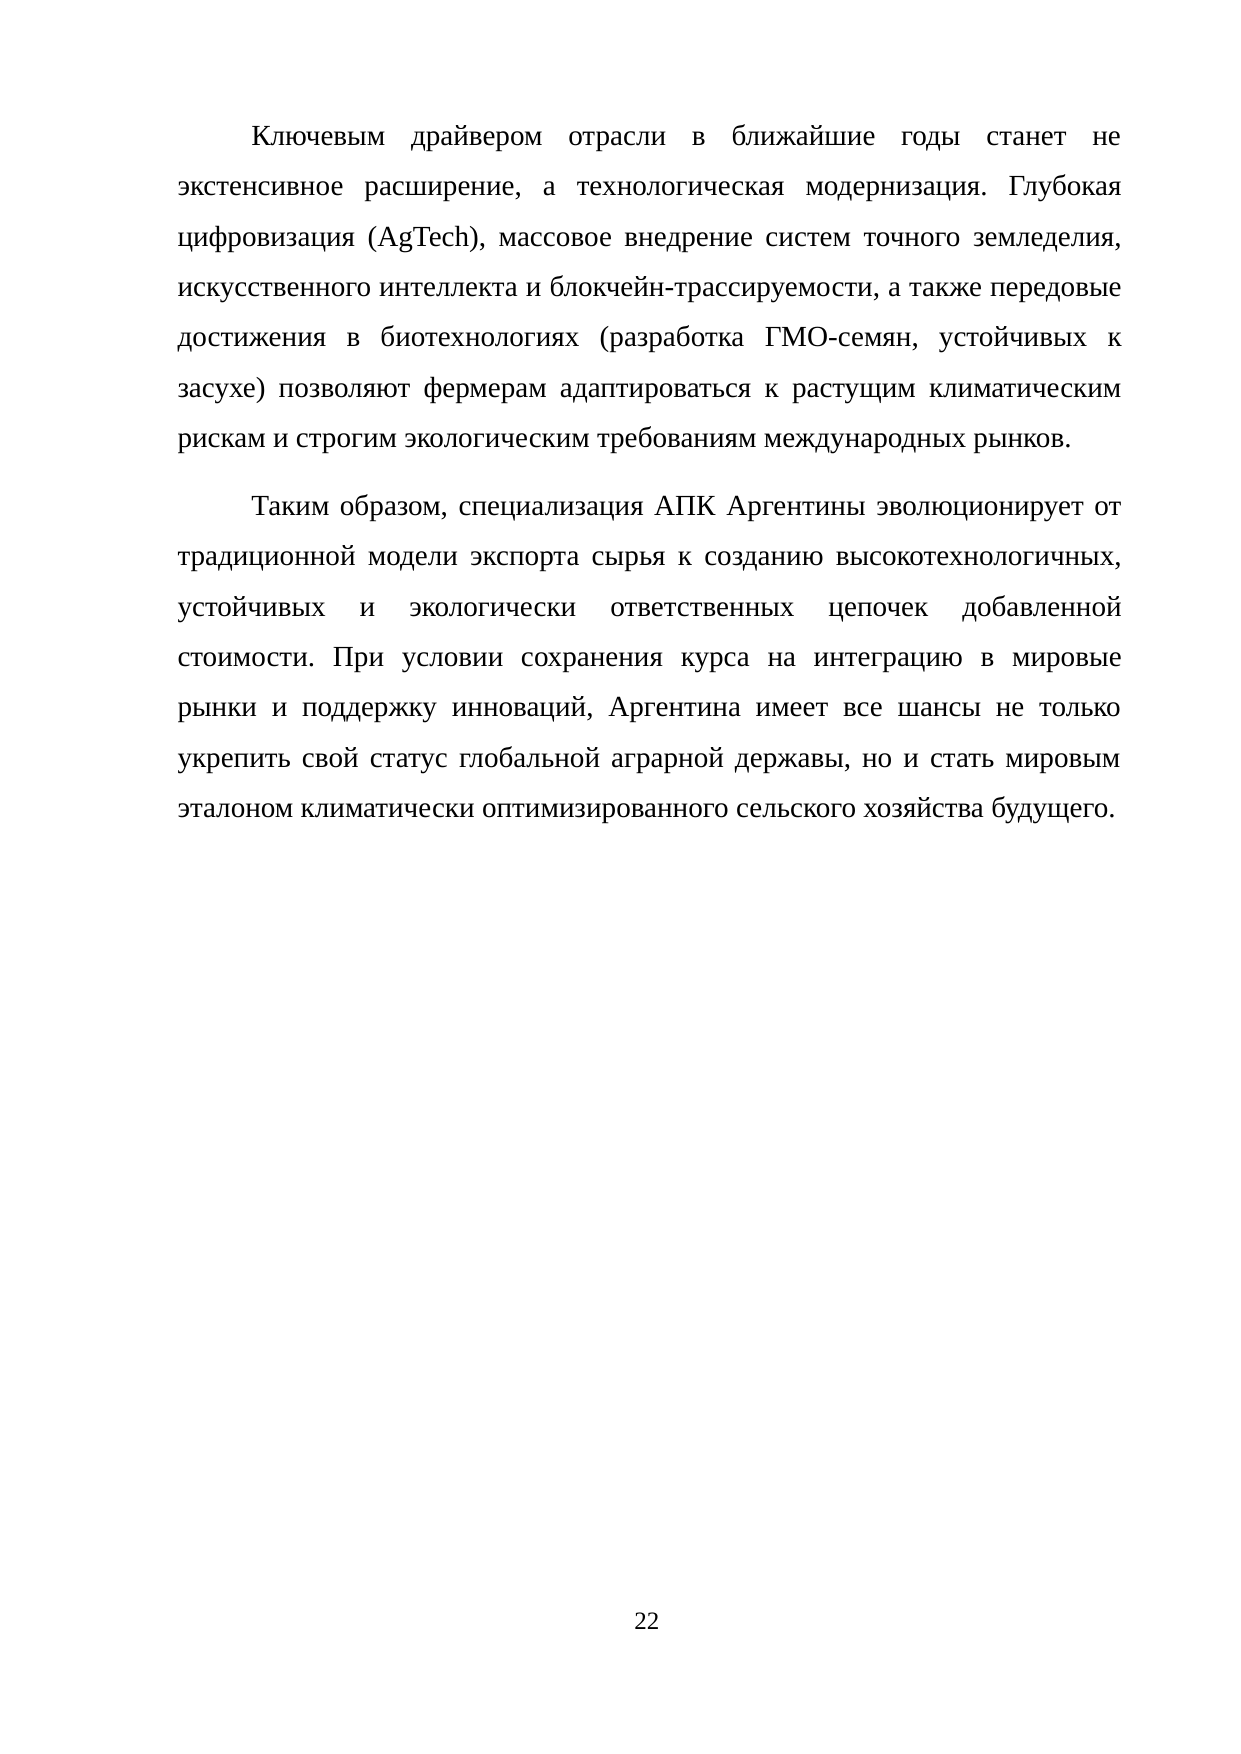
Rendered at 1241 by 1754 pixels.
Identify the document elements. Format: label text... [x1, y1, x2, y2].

text Ключевым драйвером отрасли в ближайшие годы станет не экстенсивное расширение, а технологическая модернизация. Глубокая цифровизация (AgTech), массовое внедрение систем точного земледелия, искусственного интеллекта и блокчейн-трассируемости, а также передовые достижения в биотехнологиях (разработка ГМО-семян, устойчивых к засухе) позволяют фермерам адаптироваться к растущим климатическим рискам и строгим экологическим требованиям международных рынков. [177, 118, 1122, 453]
text Таким образом, специализация АПК Аргентины эволюционирует от традиционной модели экспорта сырья к созданию высокотехнологичных, устойчивых и экологически ответственных цепочек добавленной стоимости. При условии сохранения курса на интеграцию в мировые рынки и поддержку инноваций, Аргентина имеет все шансы не только укрепить свой статус глобальной аграрной державы, но и стать мировым эталоном климатически оптимизированного сельского хозяйства будущего. [177, 488, 1122, 824]
